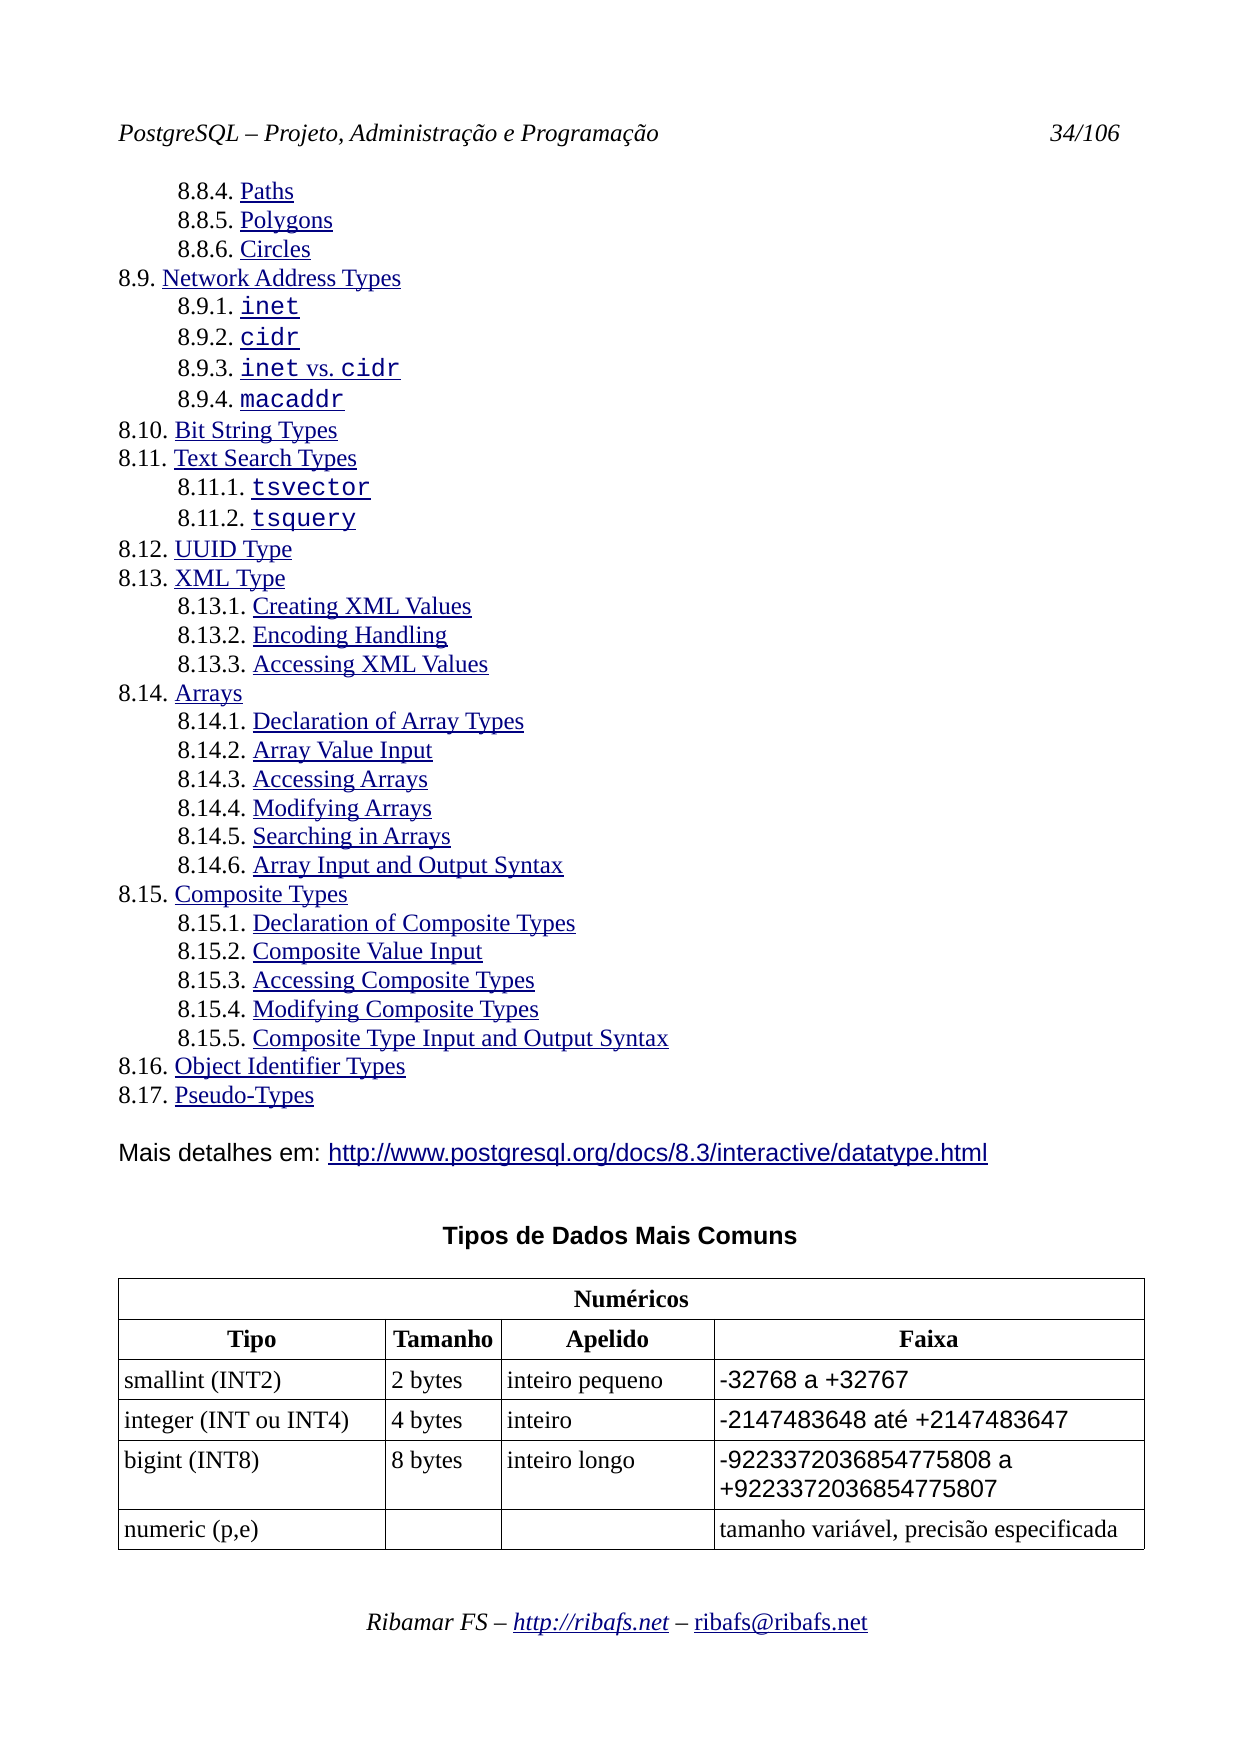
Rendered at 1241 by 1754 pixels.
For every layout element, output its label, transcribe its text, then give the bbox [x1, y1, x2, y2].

subtitle 8.14.2. Array Value Input [177, 735, 1122, 764]
subtitle 8.9.4. macaddr [177, 384, 1122, 415]
subtitle 8.13.1. Creating XML Values [177, 591, 1122, 620]
subtitle 8.12. UUID Type [118, 534, 1122, 563]
table_cell inteiro [502, 1400, 714, 1439]
subtitle 8.9.3. inet vs. cidr [177, 353, 1122, 384]
subtitle 8.9. Network Address Types [118, 263, 1122, 291]
table_cell Faixa [715, 1320, 1144, 1359]
subtitle 8.8.6. Circles [177, 234, 1122, 263]
subtitle 8.14.1. Declaration of Array Types [177, 706, 1122, 735]
subtitle 8.13. XML Type [118, 563, 1122, 591]
subtitle 8.13.3. Accessing XML Values [177, 649, 1122, 678]
subtitle 8.14.5. Searching in Arrays [177, 821, 1122, 850]
table_cell numeric (p,e) [119, 1510, 385, 1549]
subtitle 8.11. Text Search Types [118, 443, 1122, 472]
table_cell -9223372036854775808 a +9223372036854775807 [715, 1441, 1144, 1509]
subtitle 8.8.5. Polygons [177, 205, 1122, 234]
subtitle 8.11.1. tsvector [177, 472, 1122, 503]
subtitle 8.14.3. Accessing Arrays [177, 764, 1122, 793]
table_cell -32768 a +32767 [715, 1360, 1144, 1399]
table_header Numéricos [119, 1279, 1144, 1319]
table_cell smallint (INT2) [119, 1360, 385, 1399]
subtitle 8.14. Arrays [118, 678, 1122, 706]
table_cell inteiro pequeno [502, 1360, 714, 1399]
text Mais detalhes em: http://www.postgresql.org/docs/8.3/interactive/datatype.html [118, 1138, 1122, 1167]
subtitle 8.13.2. Encoding Handling [177, 620, 1122, 649]
subtitle 8.15.3. Accessing Composite Types [177, 965, 1122, 994]
subtitle 8.14.4. Modifying Arrays [177, 793, 1122, 821]
table_cell Tamanho [386, 1320, 501, 1359]
table_cell tamanho variável, precisão especificada [715, 1510, 1144, 1549]
table_cell integer (INT ou INT4) [119, 1400, 385, 1439]
table_cell -2147483648 até +2147483647 [715, 1400, 1144, 1439]
table_cell [386, 1510, 501, 1549]
subtitle 8.17. Pseudo-Types [118, 1080, 1122, 1109]
table_cell 2 bytes [386, 1360, 501, 1399]
table_cell bigint (INT8) [119, 1441, 385, 1509]
subtitle 8.10. Bit String Types [118, 415, 1122, 443]
subtitle 8.8.4. Paths [177, 176, 1122, 205]
table_cell [502, 1510, 714, 1549]
subtitle 8.14.6. Array Input and Output Syntax [177, 850, 1122, 879]
subtitle 8.15.5. Composite Type Input and Output Syntax [177, 1023, 1122, 1051]
table_cell Apelido [502, 1320, 714, 1359]
table_cell inteiro longo [502, 1441, 714, 1509]
subtitle 8.9.1. inet [177, 291, 1122, 322]
subtitle 8.15.4. Modifying Composite Types [177, 994, 1122, 1023]
table_cell Tipo [119, 1320, 385, 1359]
subtitle 8.15.1. Declaration of Composite Types [177, 908, 1122, 936]
text Tipos de Dados Mais Comuns [118, 1221, 1122, 1249]
subtitle 8.15. Composite Types [118, 879, 1122, 908]
table_cell 4 bytes [386, 1400, 501, 1439]
subtitle 8.15.2. Composite Value Input [177, 936, 1122, 965]
subtitle 8.9.2. cidr [177, 322, 1122, 353]
subtitle 8.11.2. tsquery [177, 503, 1122, 534]
table_cell 8 bytes [386, 1441, 501, 1509]
subtitle 8.16. Object Identifier Types [118, 1051, 1122, 1080]
